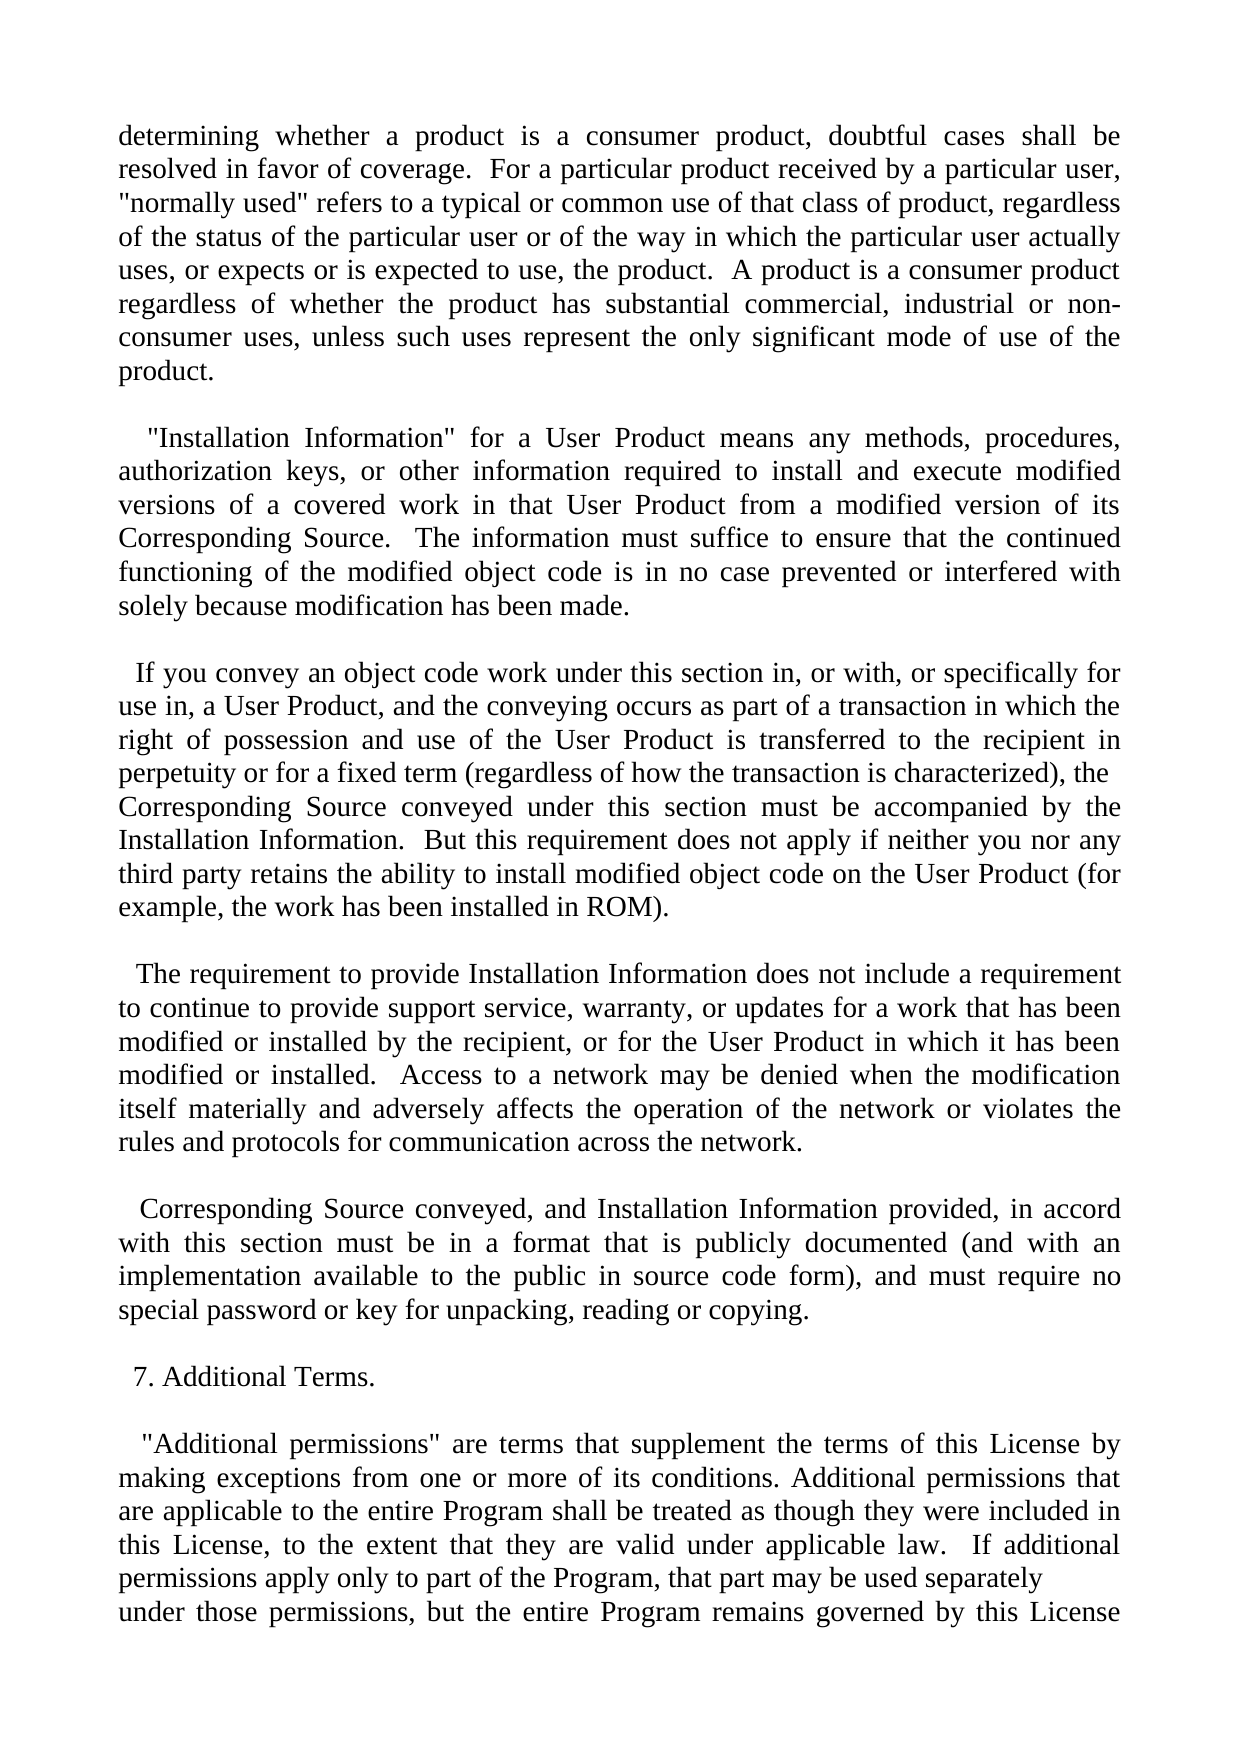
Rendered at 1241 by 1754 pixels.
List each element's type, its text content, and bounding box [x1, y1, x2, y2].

text The requirement to provide Installation Information does not include a requirement to continue to provide support service, warranty, or updates for a work that has been modified or installed by the recipient, or for the User Product in which it has been modified or installed. Access to a network may be denied when the modification itself materially and adversely affects the operation of the network or violates the rules and protocols for communication across the network. [118, 957, 1122, 1158]
text Corresponding Source conveyed, and Installation Information provided, in accord with this section must be in a format that is publicly documented (and with an implementation available to the public in source code form), and must require no special password or key for unpacking, reading or copying. [118, 1191, 1122, 1326]
text "Additional permissions" are terms that supplement the terms of this License by making exceptions from one or more of its conditions. Additional permissions that are applicable to the entire Program shall be treated as though they were included in this License, to the extent that they are valid under applicable law. If additional permissions apply only to part of the Program, that part may be used separately [118, 1426, 1122, 1594]
text determining whether a product is a consumer product, doubtful cases shall be resolved in favor of coverage. For a particular product received by a particular user, "normally used" refers to a typical or common use of that class of product, regardless of the status of the particular user or of the way in which the particular user actually uses, or expects or is expected to use, the product. A product is a consumer product regardless of whether the product has substantial commercial, industrial or non-consumer uses, unless such uses represent the only significant mode of use of the product. [118, 118, 1122, 386]
text If you convey an object code work under this section in, or with, or specifically for use in, a User Product, and the conveying occurs as part of a transaction in which the right of possession and use of the User Product is transferred to the recipient in perpetuity or for a fixed term (regardless of how the transaction is characterized), the [118, 655, 1122, 789]
text "Installation Information" for a User Product means any methods, procedures, authorization keys, or other information required to install and execute modified versions of a covered work in that User Product from a modified version of its Corresponding Source. The information must suffice to ensure that the continued functioning of the modified object code is in no case prevented or interfered with solely because modification has been made. [118, 420, 1122, 621]
text under those permissions, but the entire Program remains governed by this License [118, 1594, 1122, 1627]
text Corresponding Source conveyed under this section must be accompanied by the Installation Information. But this requirement does not apply if neither you nor any third party retains the ability to install modified object code on the User Product (for example, the work has been installed in ROM). [118, 789, 1122, 923]
text 7. Additional Terms. [118, 1359, 1122, 1393]
